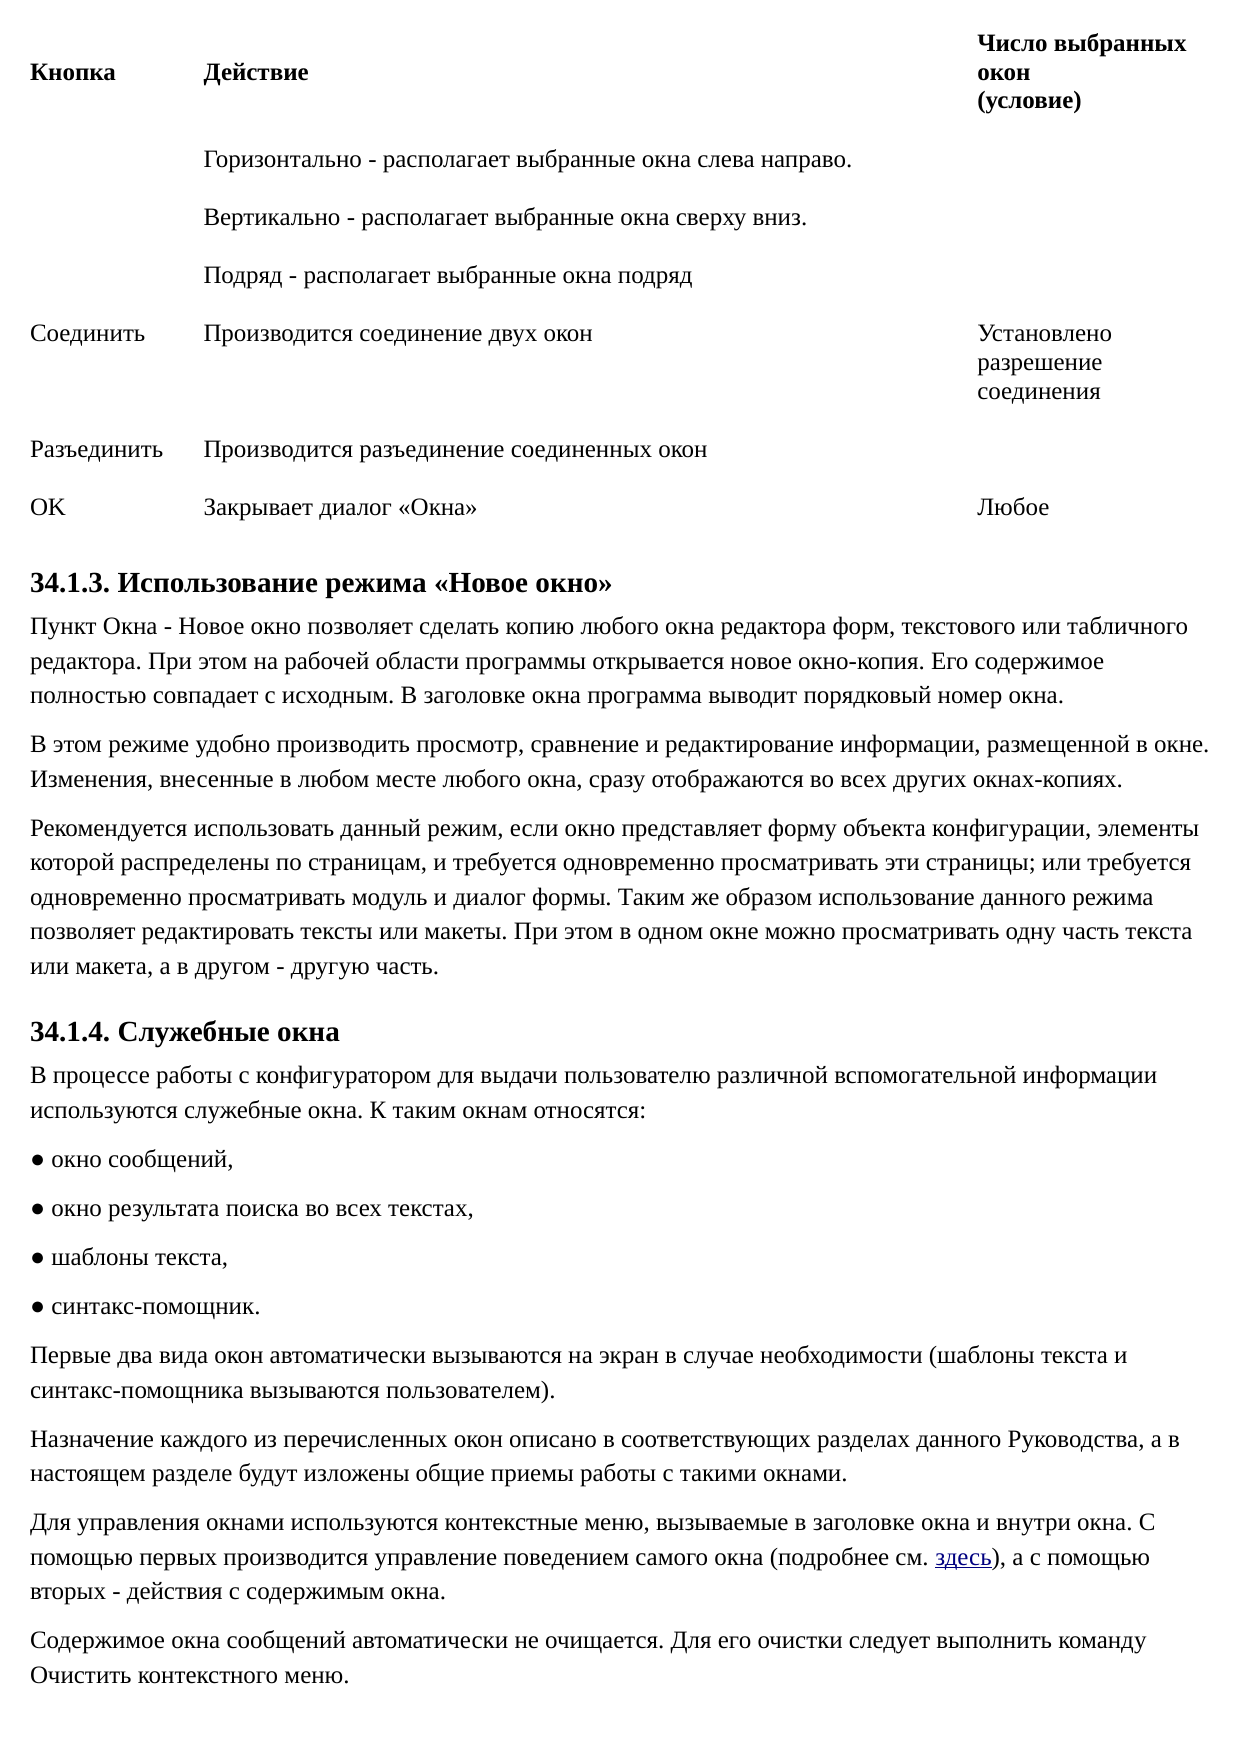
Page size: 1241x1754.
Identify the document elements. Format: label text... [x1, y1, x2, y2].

text Для управления окнами используются контекстные меню, вызываемые в заголовке окна и внутри окна. С помощью первых производится управление поведением самого окна (подробнее см. здесь), а с помощью вторых ‑ действия с содержимым окна. [30, 1507, 1211, 1605]
text ● окно результата поиска во всех текстах, [30, 1193, 1211, 1222]
table_cell Горизонтально ‑ располагает выбранные окна слева направо. Вертикально ‑ располагает выбранные окна сверху вниз. Подряд ‑ располагает выбранные окна подряд [203, 144, 977, 318]
table_header Действие [203, 28, 977, 144]
text ● синтакс-помощник. [30, 1291, 1211, 1320]
text Первые два вида окон автоматически вызываются на экран в случае необходимости (шаблоны текста и синтакс-помощника вызываются пользователем). [30, 1340, 1211, 1403]
table_cell Установлено разрешение соединения [977, 319, 1211, 434]
table_cell [977, 434, 1211, 492]
text ● шаблоны текста, [30, 1242, 1211, 1271]
text В этом режиме удобно производить просмотр, сравнение и редактирование информации, размещенной в окне. Изменения, внесенные в любом месте любого окна, сразу отображаются во всех других окнах-копиях. [30, 729, 1211, 793]
table_cell [30, 144, 203, 318]
table_header Кнопка [30, 28, 203, 144]
text Назначение каждого из перечисленных окон описано в соответствующих разделах данного Руководства, а в настоящем разделе будут изложены общие приемы работы с такими окнами. [30, 1424, 1211, 1487]
text Рекомендуется использовать данный режим, если окно представляет форму объекта конфигурации, элементы которой распределены по страницам, и требуется одновременно просматривать эти страницы; или требуется одновременно просматривать модуль и диалог формы. Таким же образом использование данного режима позволяет редактировать тексты или макеты. При этом в одном окне можно просматривать одну часть текста или макета, а в другом ‑ другую часть. [30, 813, 1211, 979]
table_cell Разъединить [30, 434, 203, 492]
table_cell Производится соединение двух окон [203, 319, 977, 434]
table_cell Закрывает диалог «Окна» [203, 493, 977, 551]
text ● окно сообщений, [30, 1144, 1211, 1173]
table_cell OK [30, 493, 203, 551]
subtitle 34.1.4. Служебные окна [30, 1014, 1211, 1048]
text Пункт Окна ‑ Новое окно позволяет сделать копию любого окна редактора форм, текстового или табличного редактора. При этом на рабочей области программы открывается новое окно-копия. Его содержимое полностью совпадает с исходным. В заголовке окна программа выводит порядковый номер окна. [30, 611, 1211, 709]
table_cell [977, 144, 1211, 318]
text В процессе работы с конфигуратором для выдачи пользователю различной вспомогательной информации используются служебные окна. К таким окнам относятся: [30, 1061, 1211, 1124]
text Содержимое окна сообщений автоматически не очищается. Для его очистки следует выполнить команду Очистить контекстного меню. [30, 1625, 1211, 1689]
table_cell Соединить [30, 319, 203, 434]
subtitle 34.1.3. Использование режима «Новое окно» [30, 565, 1211, 599]
table_cell Производится разъединение соединенных окон [203, 434, 977, 492]
table_header Число выбранных окон (условие) [977, 28, 1211, 144]
table_cell Любое [977, 493, 1211, 551]
